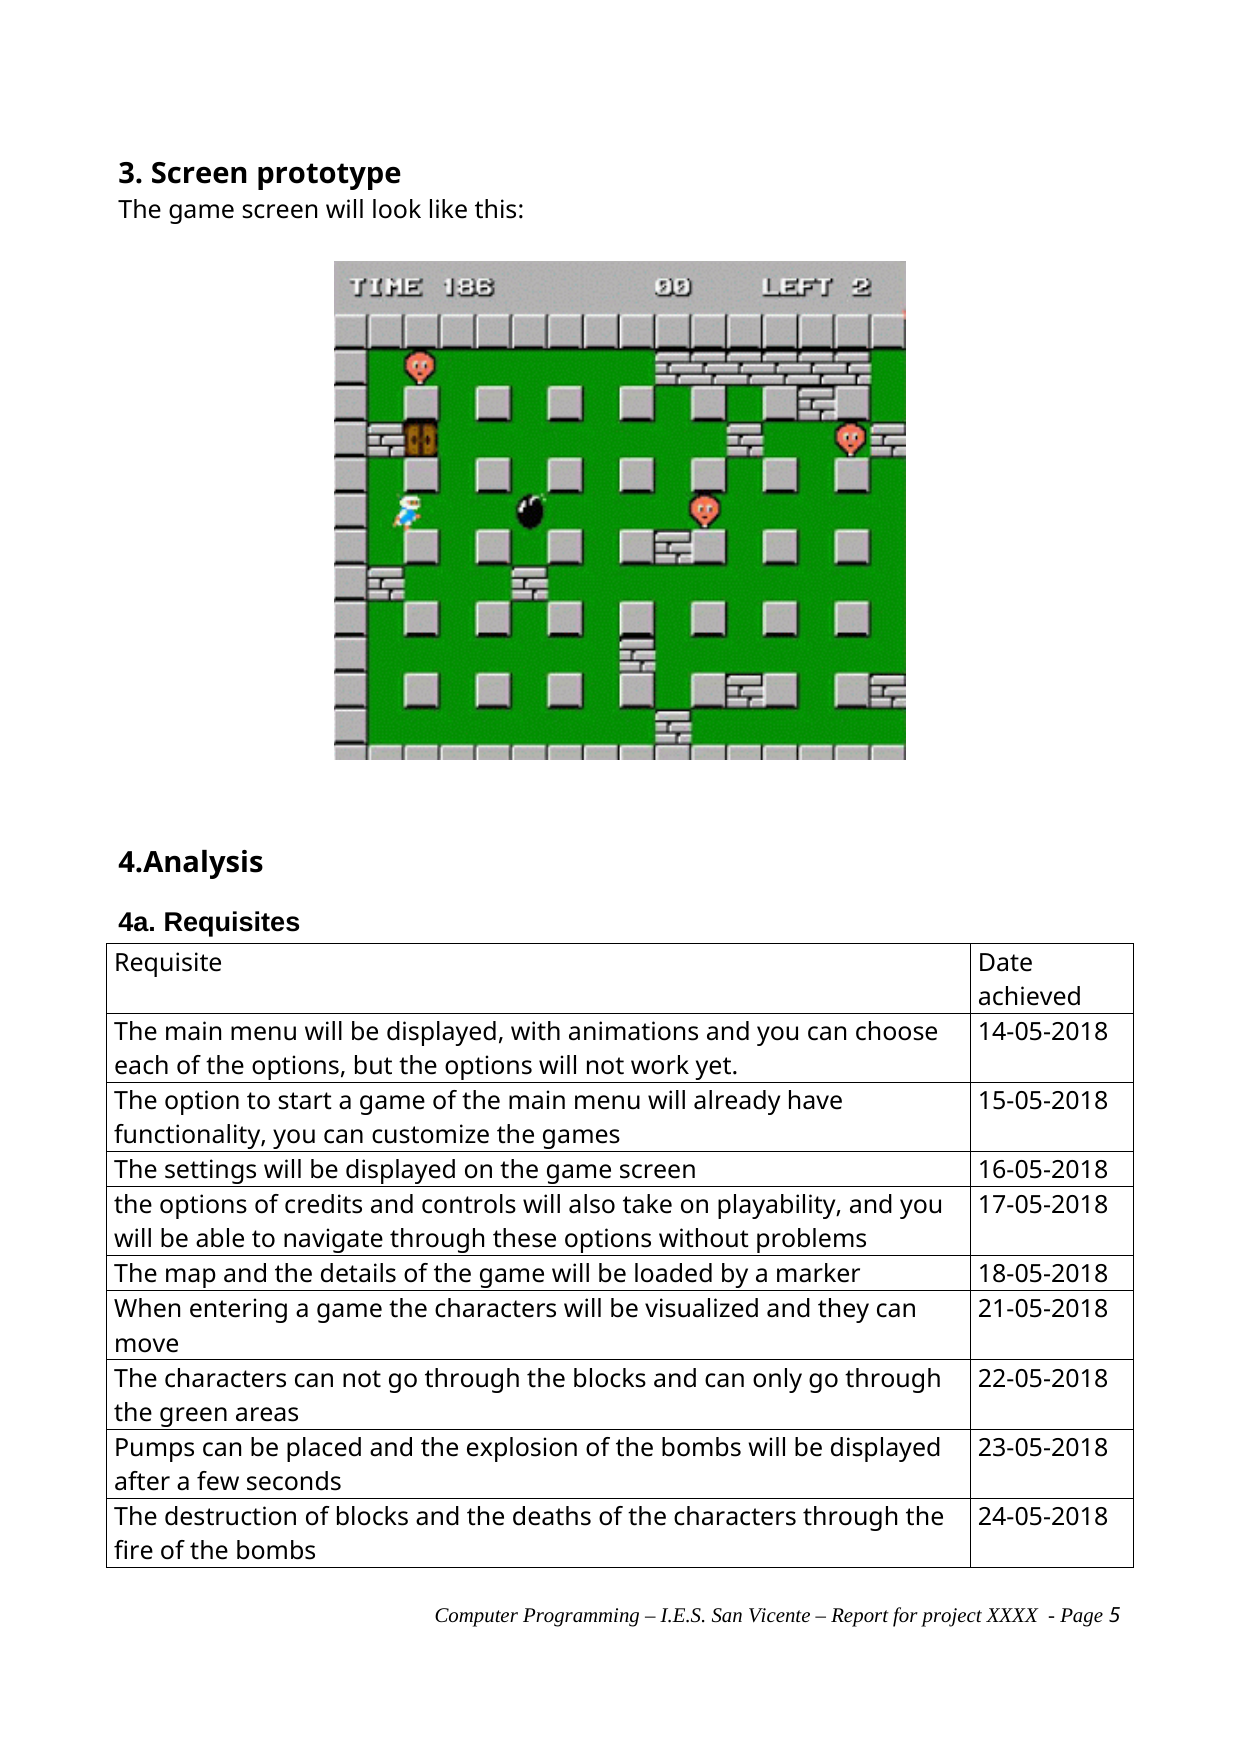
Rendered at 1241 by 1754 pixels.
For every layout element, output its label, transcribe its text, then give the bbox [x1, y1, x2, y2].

table_cell 24-05-2018 [971, 1499, 1133, 1567]
table_cell 14-05-2018 [971, 1014, 1133, 1082]
table_cell 17-05-2018 [971, 1187, 1133, 1255]
table_cell 15-05-2018 [971, 1083, 1133, 1151]
text The game screen will look like this: [118, 192, 1122, 226]
table_header Date achieved [971, 944, 1133, 1012]
picture [334, 261, 906, 760]
subtitle 4a. Requisites [118, 906, 1122, 937]
table_cell The map and the details of the game will be loaded by a marker [107, 1256, 970, 1290]
table_cell 16-05-2018 [971, 1152, 1133, 1186]
table_cell 22-05-2018 [971, 1360, 1133, 1428]
table_cell 18-05-2018 [971, 1256, 1133, 1290]
table_cell Pumps can be placed and the explosion of the bombs will be displayed after a few seconds [107, 1430, 970, 1498]
table_cell The settings will be displayed on the game screen [107, 1152, 970, 1186]
table_cell When entering a game the characters will be visualized and they can move [107, 1291, 970, 1359]
table_cell the options of credits and controls will also take on playability, and you will be able to navigate through these options without problems [107, 1187, 970, 1255]
table_cell 21-05-2018 [971, 1291, 1133, 1359]
subtitle 4.Analysis [118, 841, 1122, 881]
table_cell The characters can not go through the blocks and can only go through the green areas [107, 1360, 970, 1428]
table_cell The option to start a game of the main menu will already have functionality, you can customize the games [107, 1083, 970, 1151]
table_cell The destruction of blocks and the deaths of the characters through the fire of the bombs [107, 1499, 970, 1567]
subtitle 3. Screen prototype [118, 152, 1122, 192]
table_cell 23-05-2018 [971, 1430, 1133, 1498]
table_header Requisite [107, 944, 970, 1012]
table_cell The main menu will be displayed, with animations and you can choose each of the options, but the options will not work yet. [107, 1014, 970, 1082]
